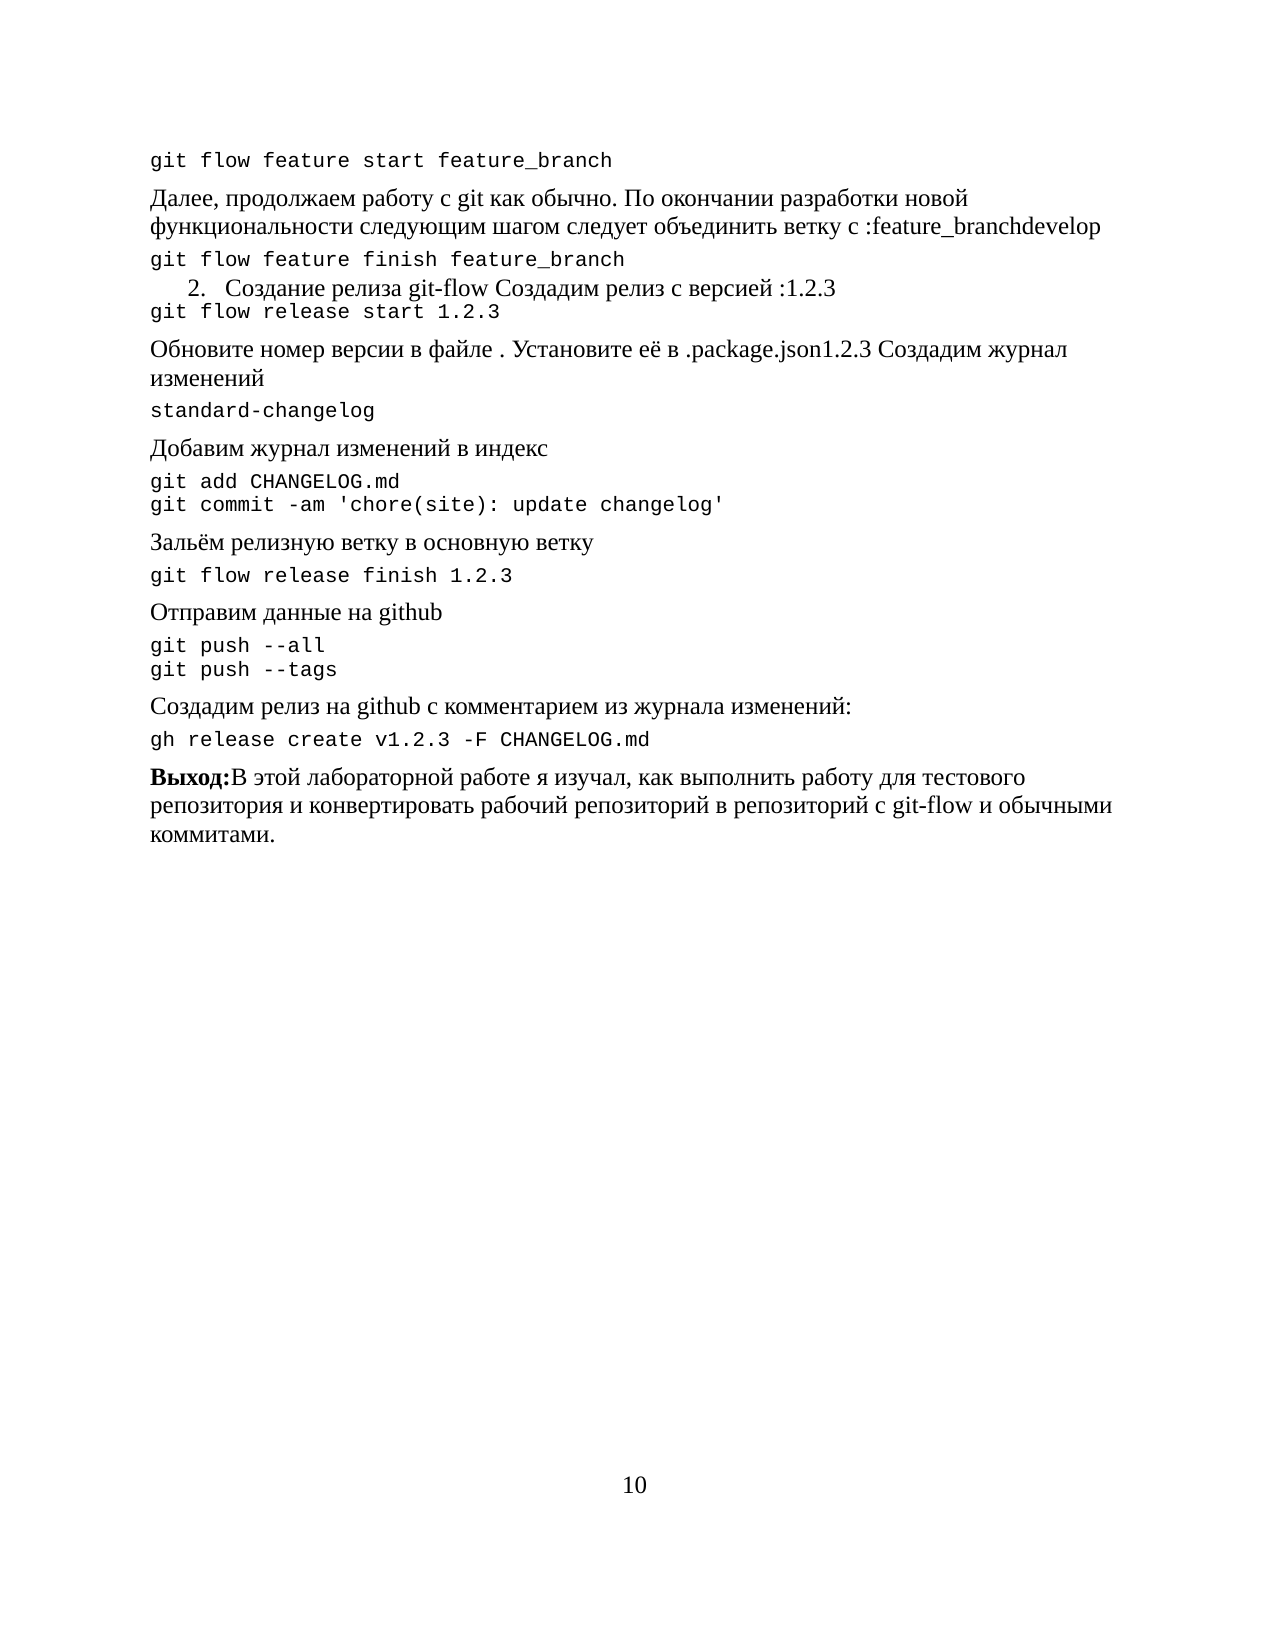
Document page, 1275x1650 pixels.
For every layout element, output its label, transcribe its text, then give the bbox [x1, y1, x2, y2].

text Зальём релизную ветку в основную ветку [150, 527, 1125, 556]
text Далее, продолжаем работу c git как обычно. По окончании разработки новой функциональности следующим шагом следует объединить ветку c :feature_branchdevelop [150, 183, 1125, 240]
text standard-changelog [150, 401, 1125, 424]
text git push --tags [150, 659, 1125, 682]
text git flow feature finish feature_branch [150, 249, 1125, 273]
text gh release create v1.2.3 -F CHANGELOG.md [150, 729, 1125, 753]
text Выход:В этой лабораторной работе я изучал, как выполнить работу для тестового репозитория и конвертировать рабочий репозиторий в репозиторий с git-flow и обычными коммитами. [150, 762, 1125, 848]
text git add CHANGELOG.md [150, 471, 1125, 494]
text Создадим релиз на github с комментарием из журнала изменений: [150, 691, 1125, 720]
text git flow feature start feature_branch [150, 150, 1125, 174]
text git push --all [150, 635, 1125, 659]
list Создание релиза git-flow Создадим релиз с версией :1.2.3 [187, 273, 1125, 301]
text Обновите номер версии в файле . Установите её в .package.json1.2.3 Создадим журнал изменений [150, 334, 1125, 392]
text git commit -am 'chore(site): update changelog' [150, 494, 1125, 518]
text Отправим данные на github [150, 597, 1125, 626]
text git flow release start 1.2.3 [150, 301, 1125, 325]
text Добавим журнал изменений в индекс [150, 433, 1125, 462]
text git flow release finish 1.2.3 [150, 565, 1125, 588]
